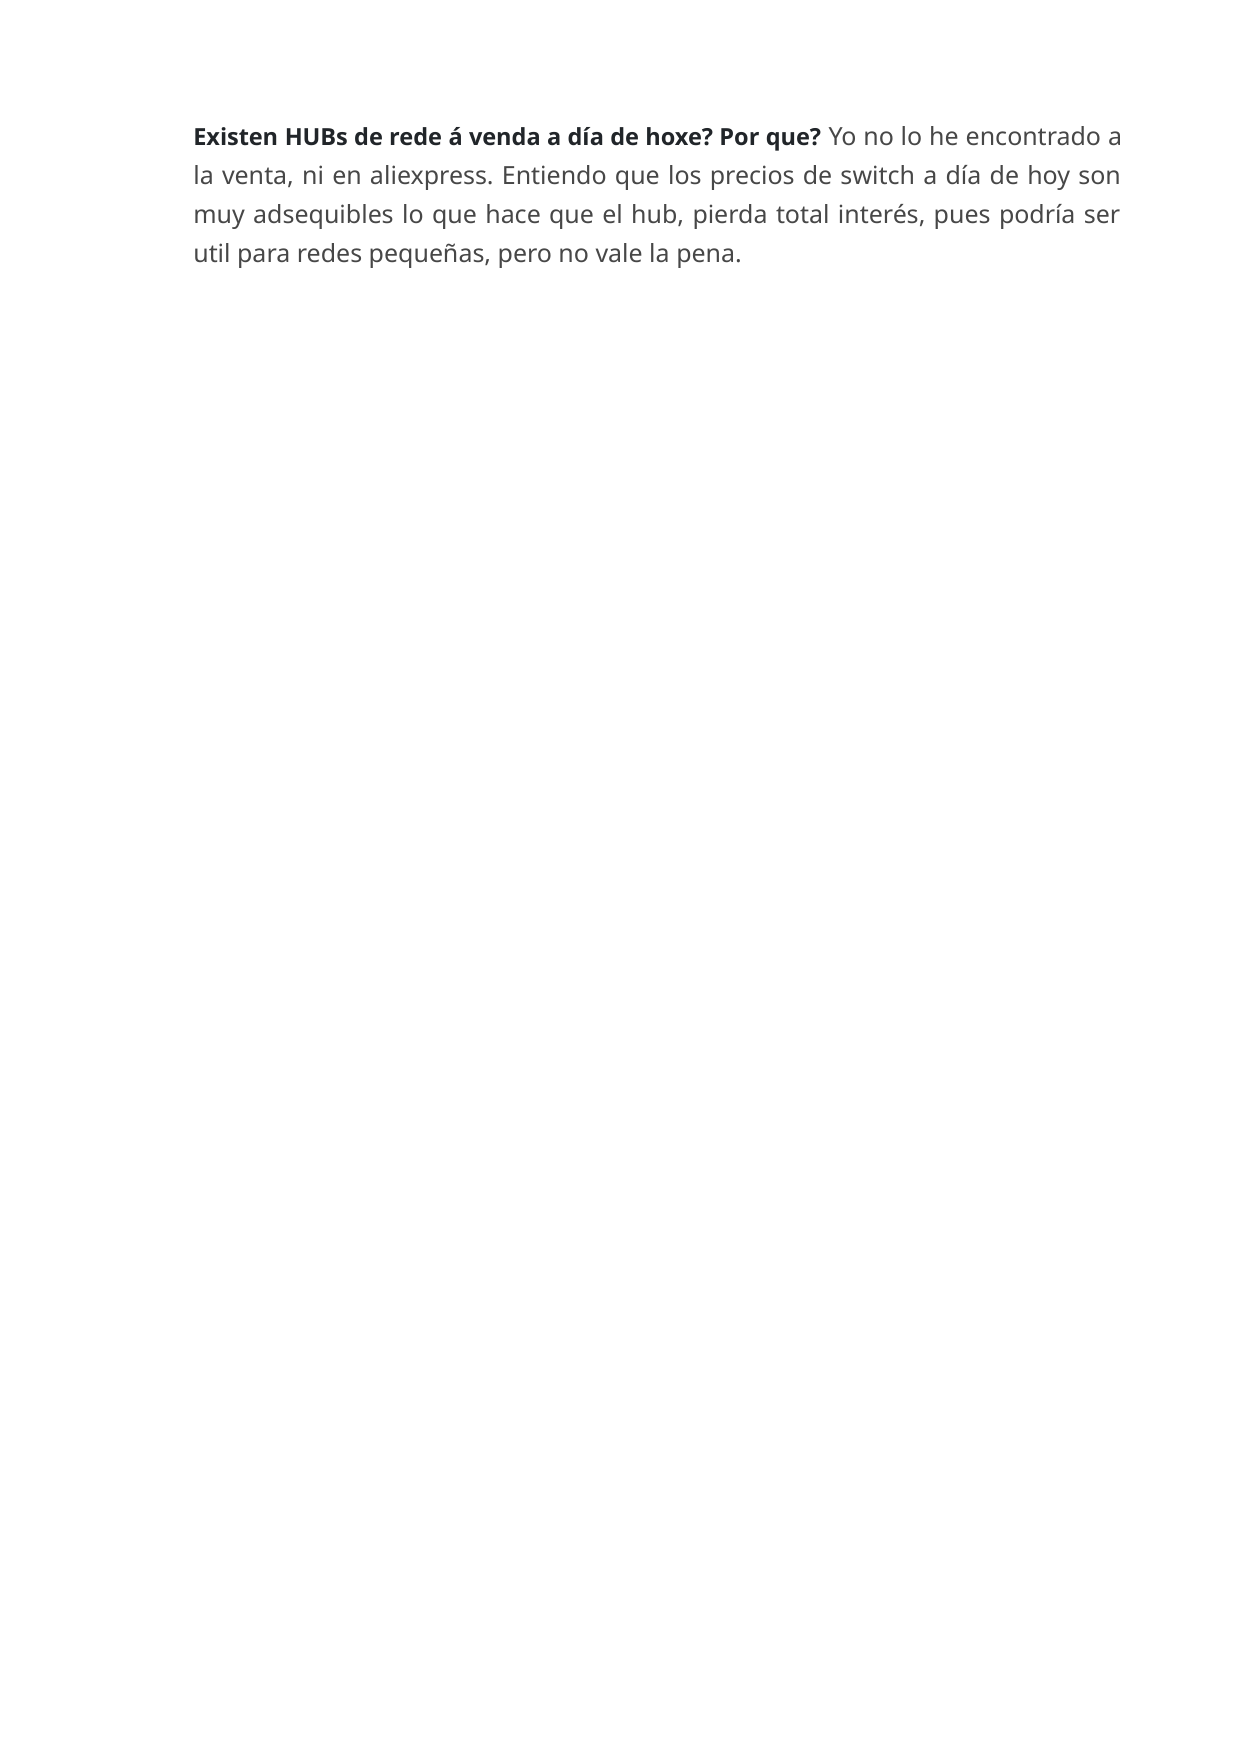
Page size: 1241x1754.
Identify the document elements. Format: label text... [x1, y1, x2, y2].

list Existen HUBs de rede á venda a día de hoxe? Por que? Yo no lo he encontrado a la venta, ni en aliexpress. Entiendo que los precios de switch a día de hoy son muy adsequibles lo que hace que el hub, pierda total interés, pues podría ser util para redes pequeñas, pero no vale la pena. [156, 118, 1122, 270]
